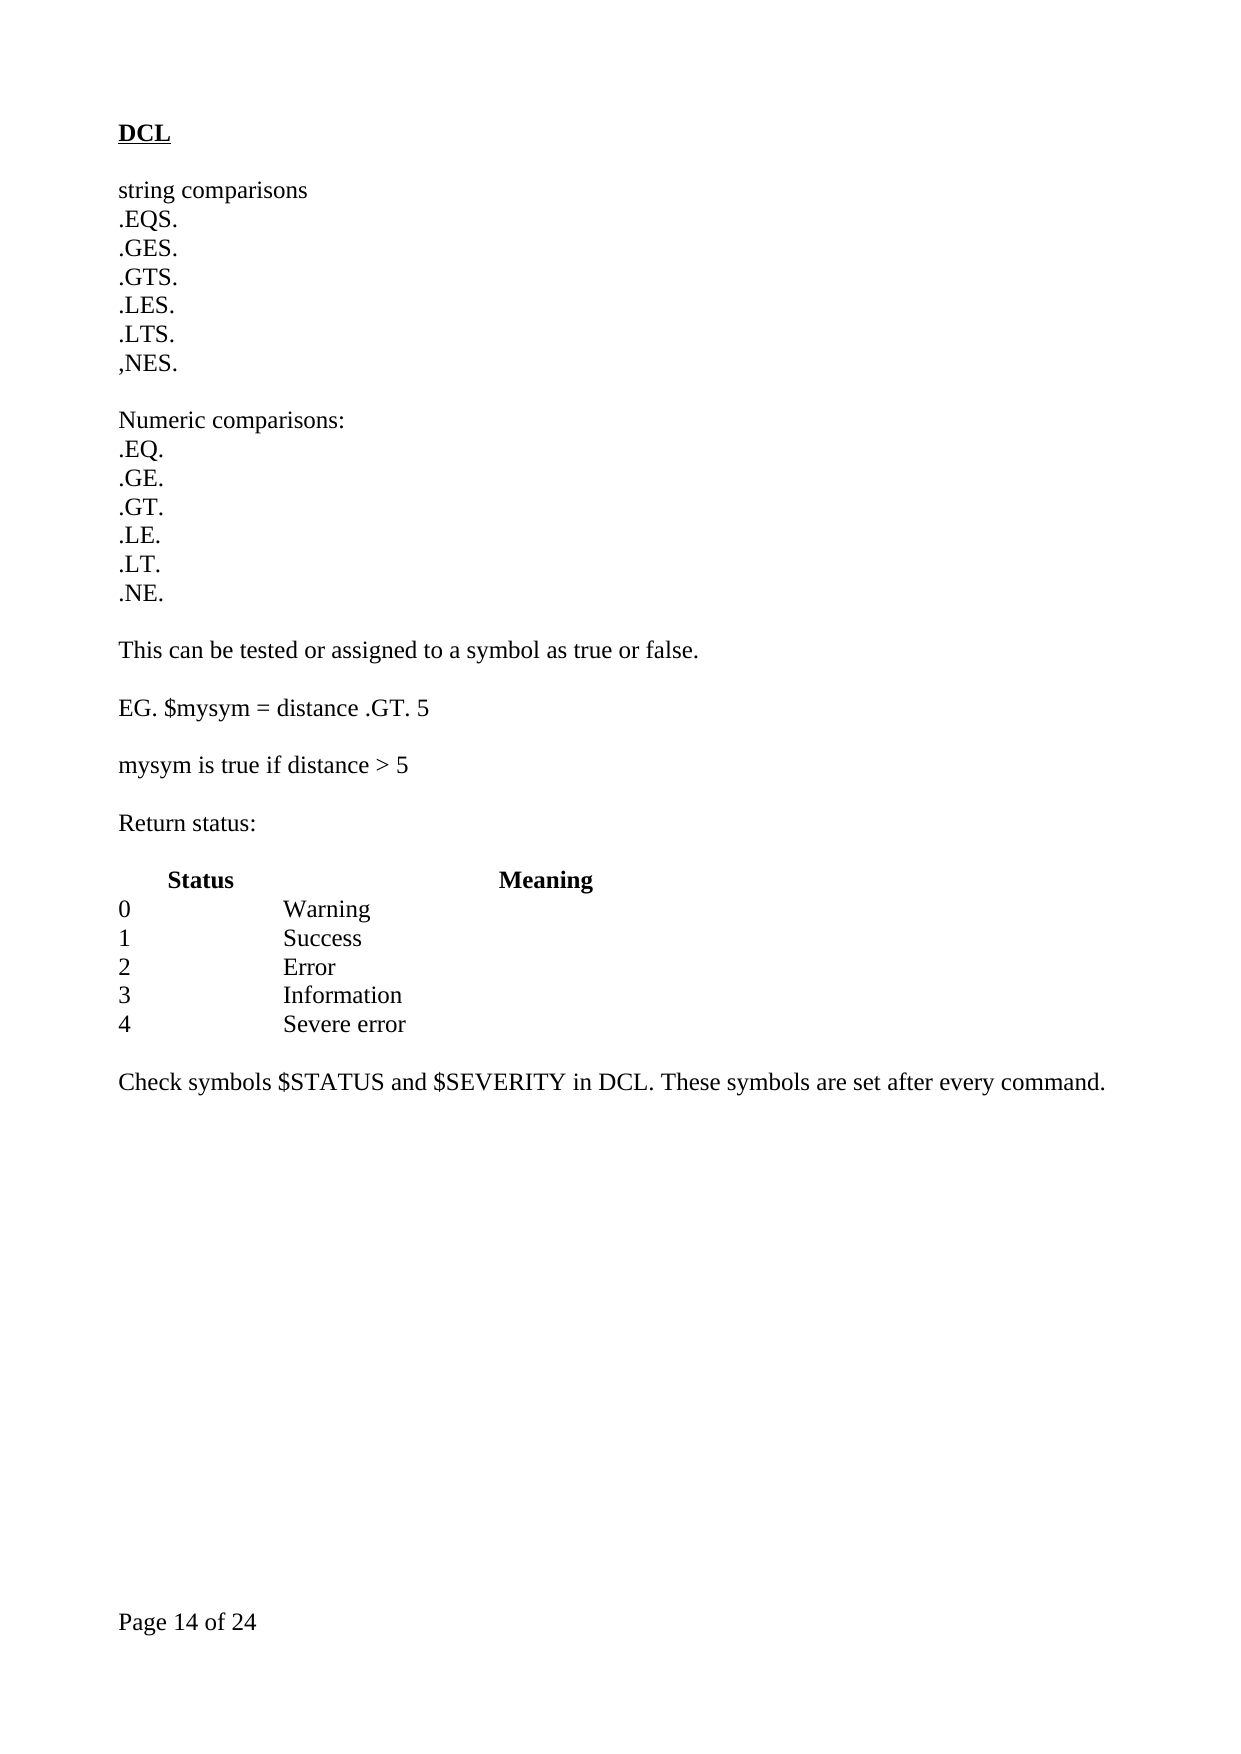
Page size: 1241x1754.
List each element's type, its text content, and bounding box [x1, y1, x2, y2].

table_cell 3 [118, 981, 283, 1009]
text .EQS. [118, 204, 1122, 233]
text Numeric comparisons: [118, 406, 1122, 434]
text .LT. [118, 549, 1122, 578]
text .NE. [118, 578, 1122, 607]
text .LE. [118, 521, 1122, 549]
text EG. $mysym = distance .GT. 5 [118, 693, 1122, 722]
table_cell 1 [118, 923, 283, 952]
table_cell Success [283, 923, 808, 952]
text Return status: [118, 808, 1122, 837]
table_cell Error [283, 952, 808, 981]
table_cell Warning [283, 894, 808, 923]
table_header Status [118, 866, 283, 894]
text This can be tested or assigned to a symbol as true or false. [118, 636, 1122, 664]
text .LTS. [118, 319, 1122, 348]
text string comparisons [118, 176, 1122, 204]
text DCL [118, 118, 1122, 147]
table_header Meaning [283, 866, 808, 894]
text .GE. [118, 463, 1122, 492]
table_cell 4 [118, 1009, 283, 1038]
text .GES. [118, 233, 1122, 262]
table_cell 0 [118, 894, 283, 923]
table_cell Information [283, 981, 808, 1009]
text .GTS. [118, 262, 1122, 291]
table_cell 2 [118, 952, 283, 981]
text ,NES. [118, 348, 1122, 377]
text .LES. [118, 291, 1122, 319]
text Check symbols $STATUS and $SEVERITY in DCL. These symbols are set after every command. [118, 1067, 1122, 1096]
text .GT. [118, 492, 1122, 521]
text mysym is true if distance > 5 [118, 751, 1122, 779]
table_cell Severe error [283, 1009, 808, 1038]
text .EQ. [118, 434, 1122, 463]
